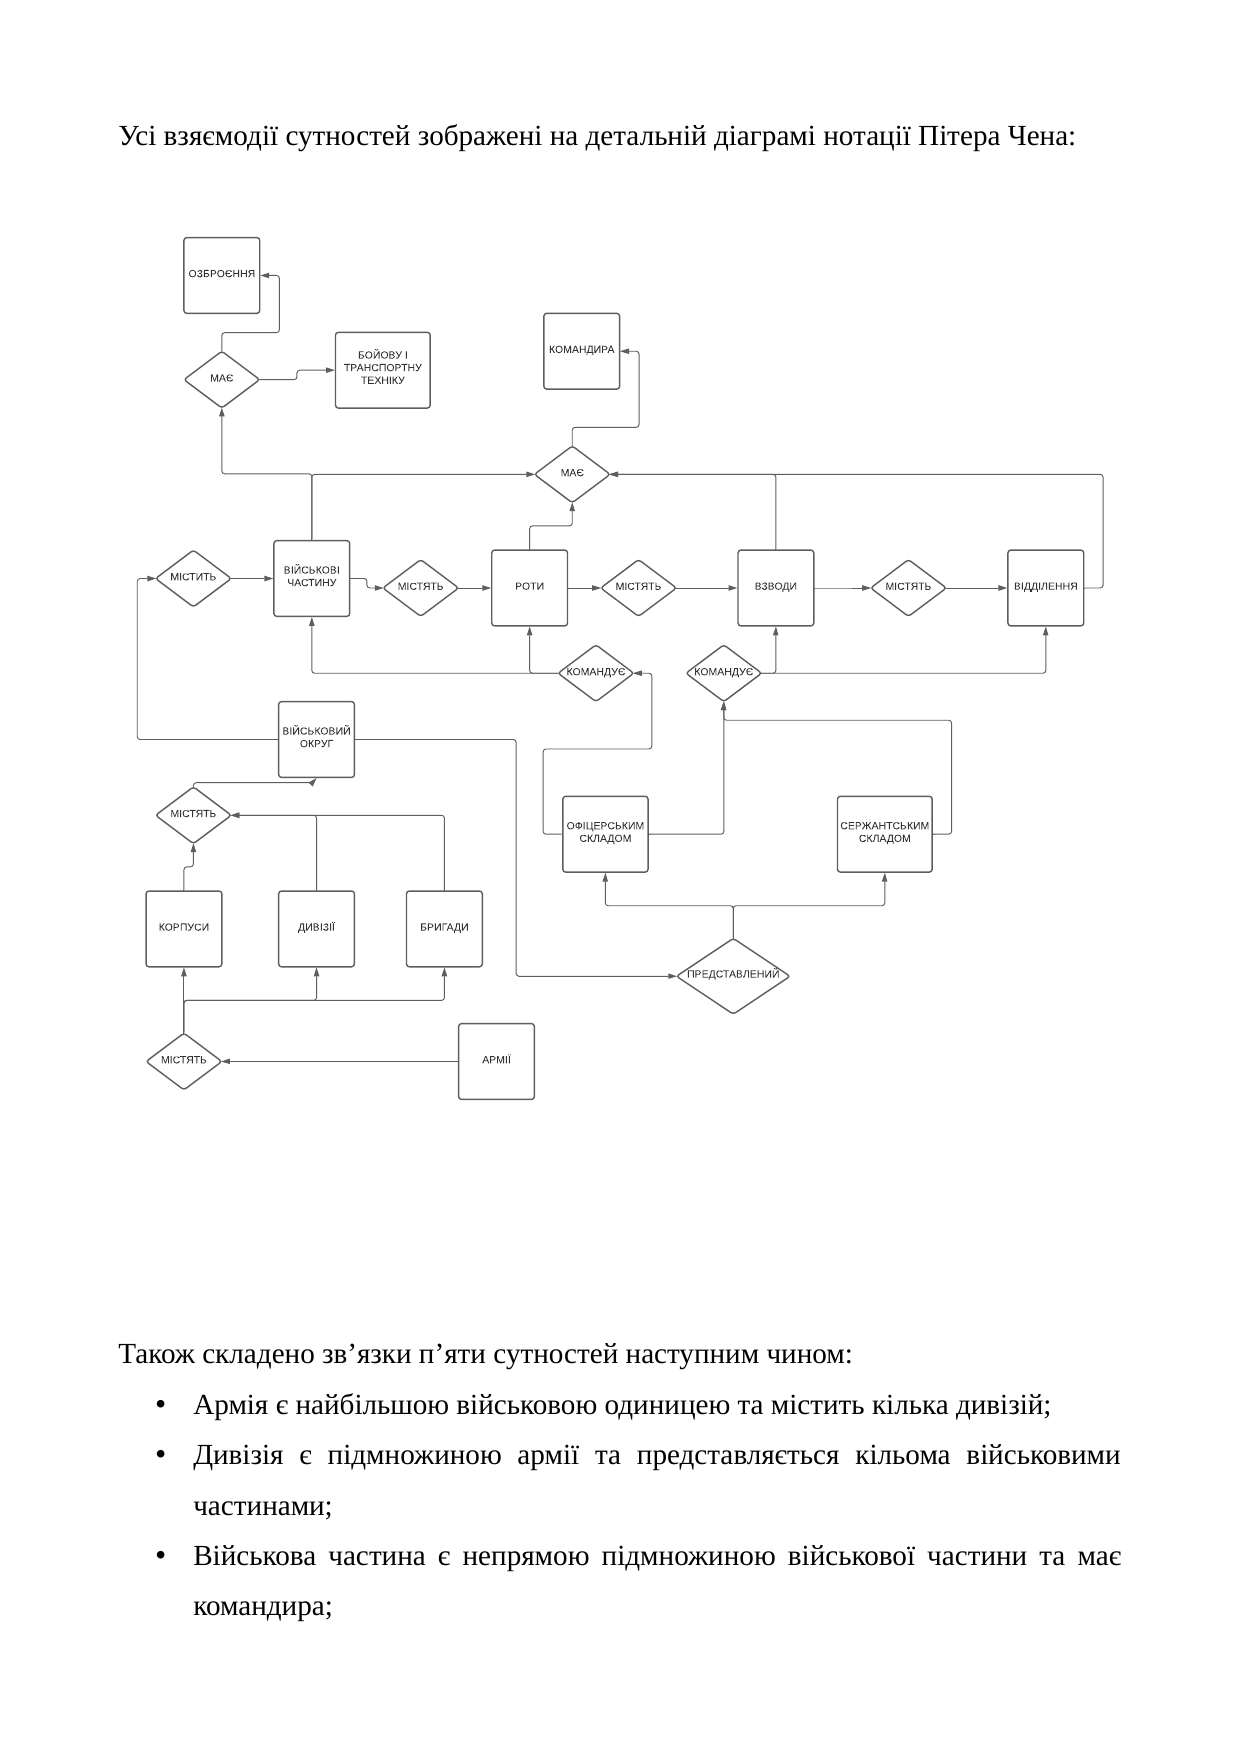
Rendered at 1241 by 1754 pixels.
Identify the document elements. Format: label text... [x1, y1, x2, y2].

list Армія є найбільшою військовою одиницею та містить кілька дивізій; [156, 1387, 1122, 1420]
list Військова частина є непрямою підмножиною військової частини та має командира; [156, 1538, 1122, 1622]
list Дивізія є підмножиною армії та представляється кільома військовими частинами; [156, 1437, 1122, 1521]
text Усі взяємодії сутностей зображені на детальній діаграмі нотації Пітера Чена: [118, 118, 1122, 152]
text Також складено зв’язки п’яти сутностей наступним чином: [118, 1336, 1122, 1370]
